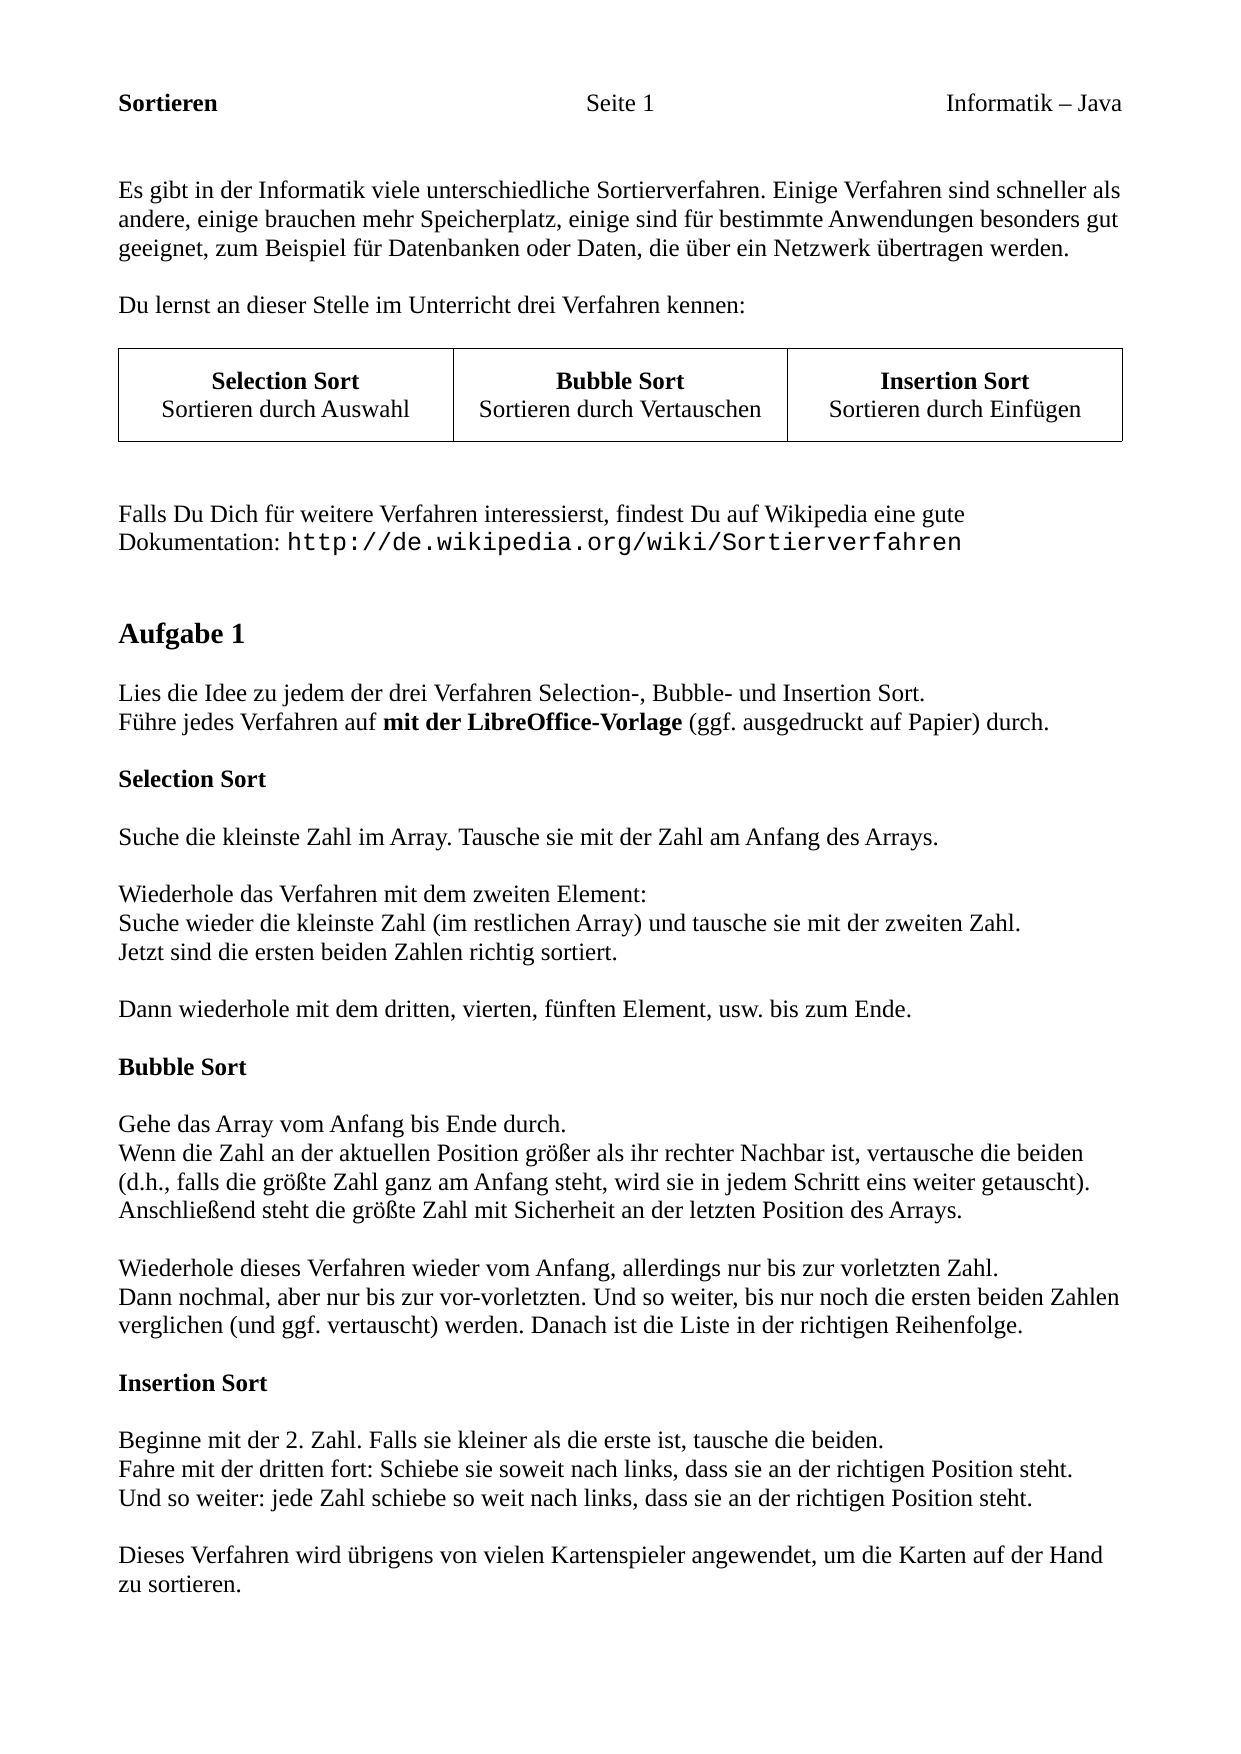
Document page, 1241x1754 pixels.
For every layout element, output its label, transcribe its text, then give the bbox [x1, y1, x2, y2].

text Wenn die Zahl an der aktuellen Position größer als ihr rechter Nachbar ist, vertausche die beiden [118, 1138, 1122, 1167]
text Bubble Sort [118, 1052, 1122, 1081]
text Lies die Idee zu jedem der drei Verfahren Selection-, Bubble- und Insertion Sort. [118, 678, 1122, 707]
text Jetzt sind die ersten beiden Zahlen richtig sortiert. [118, 937, 1122, 966]
text Fahre mit der dritten fort: Schiebe sie soweit nach links, dass sie an der richtigen Position steht. [118, 1454, 1122, 1483]
table_header Bubble Sort Sortieren durch Vertauschen [454, 349, 787, 441]
text Dieses Verfahren wird übrigens von vielen Kartenspieler angewendet, um die Karten auf der Hand zu sortieren. [118, 1541, 1122, 1598]
text Dann nochmal, aber nur bis zur vor-vorletzten. Und so weiter, bis nur noch die ersten beiden Zahlen verglichen (und ggf. vertauscht) werden. Danach ist die Liste in der richtigen Reihenfolge. [118, 1282, 1122, 1339]
text Und so weiter: jede Zahl schiebe so weit nach links, dass sie an der richtigen Position steht. [118, 1483, 1122, 1512]
table_header Selection Sort Sortieren durch Auswahl [119, 349, 453, 441]
text Dann wiederhole mit dem dritten, vierten, fünften Element, usw. bis zum Ende. [118, 994, 1122, 1023]
table_header Insertion Sort Sortieren durch Einfügen [788, 349, 1122, 441]
text Aufgabe 1 [118, 616, 1122, 649]
text Führe jedes Verfahren auf mit der LibreOffice-Vorlage (ggf. ausgedruckt auf Papier) durch. [118, 707, 1122, 736]
text Anschließend steht die größte Zahl mit Sicherheit an der letzten Position des Arrays. [118, 1196, 1122, 1224]
text Insertion Sort [118, 1368, 1122, 1397]
text Suche die kleinste Zahl im Array. Tausche sie mit der Zahl am Anfang des Arrays. [118, 822, 1122, 851]
text Es gibt in der Informatik viele unterschiedliche Sortierverfahren. Einige Verfahren sind schneller als andere, einige brauchen mehr Speicherplatz, einige sind für bestimmte Anwendungen besonders gut geeignet, zum Beispiel für Datenbanken oder Daten, die über ein Netzwerk übertragen werden. [118, 176, 1122, 262]
text Wiederhole das Verfahren mit dem zweiten Element: [118, 879, 1122, 908]
text Du lernst an dieser Stelle im Unterricht drei Verfahren kennen: [118, 291, 1122, 319]
text Suche wieder die kleinste Zahl (im restlichen Array) und tausche sie mit der zweiten Zahl. [118, 908, 1122, 937]
text Selection Sort [118, 764, 1122, 793]
text Gehe das Array vom Anfang bis Ende durch. [118, 1109, 1122, 1138]
text Falls Du Dich für weitere Verfahren interessierst, findest Du auf Wikipedia eine gute Dokumentation: http://de.wikipedia.org/wiki/Sortierverfahren [118, 499, 1122, 558]
text (d.h., falls die größte Zahl ganz am Anfang steht, wird sie in jedem Schritt eins weiter getauscht). [118, 1167, 1122, 1196]
text Wiederhole dieses Verfahren wieder vom Anfang, allerdings nur bis zur vorletzten Zahl. [118, 1253, 1122, 1282]
text Beginne mit der 2. Zahl. Falls sie kleiner als die erste ist, tausche die beiden. [118, 1426, 1122, 1454]
